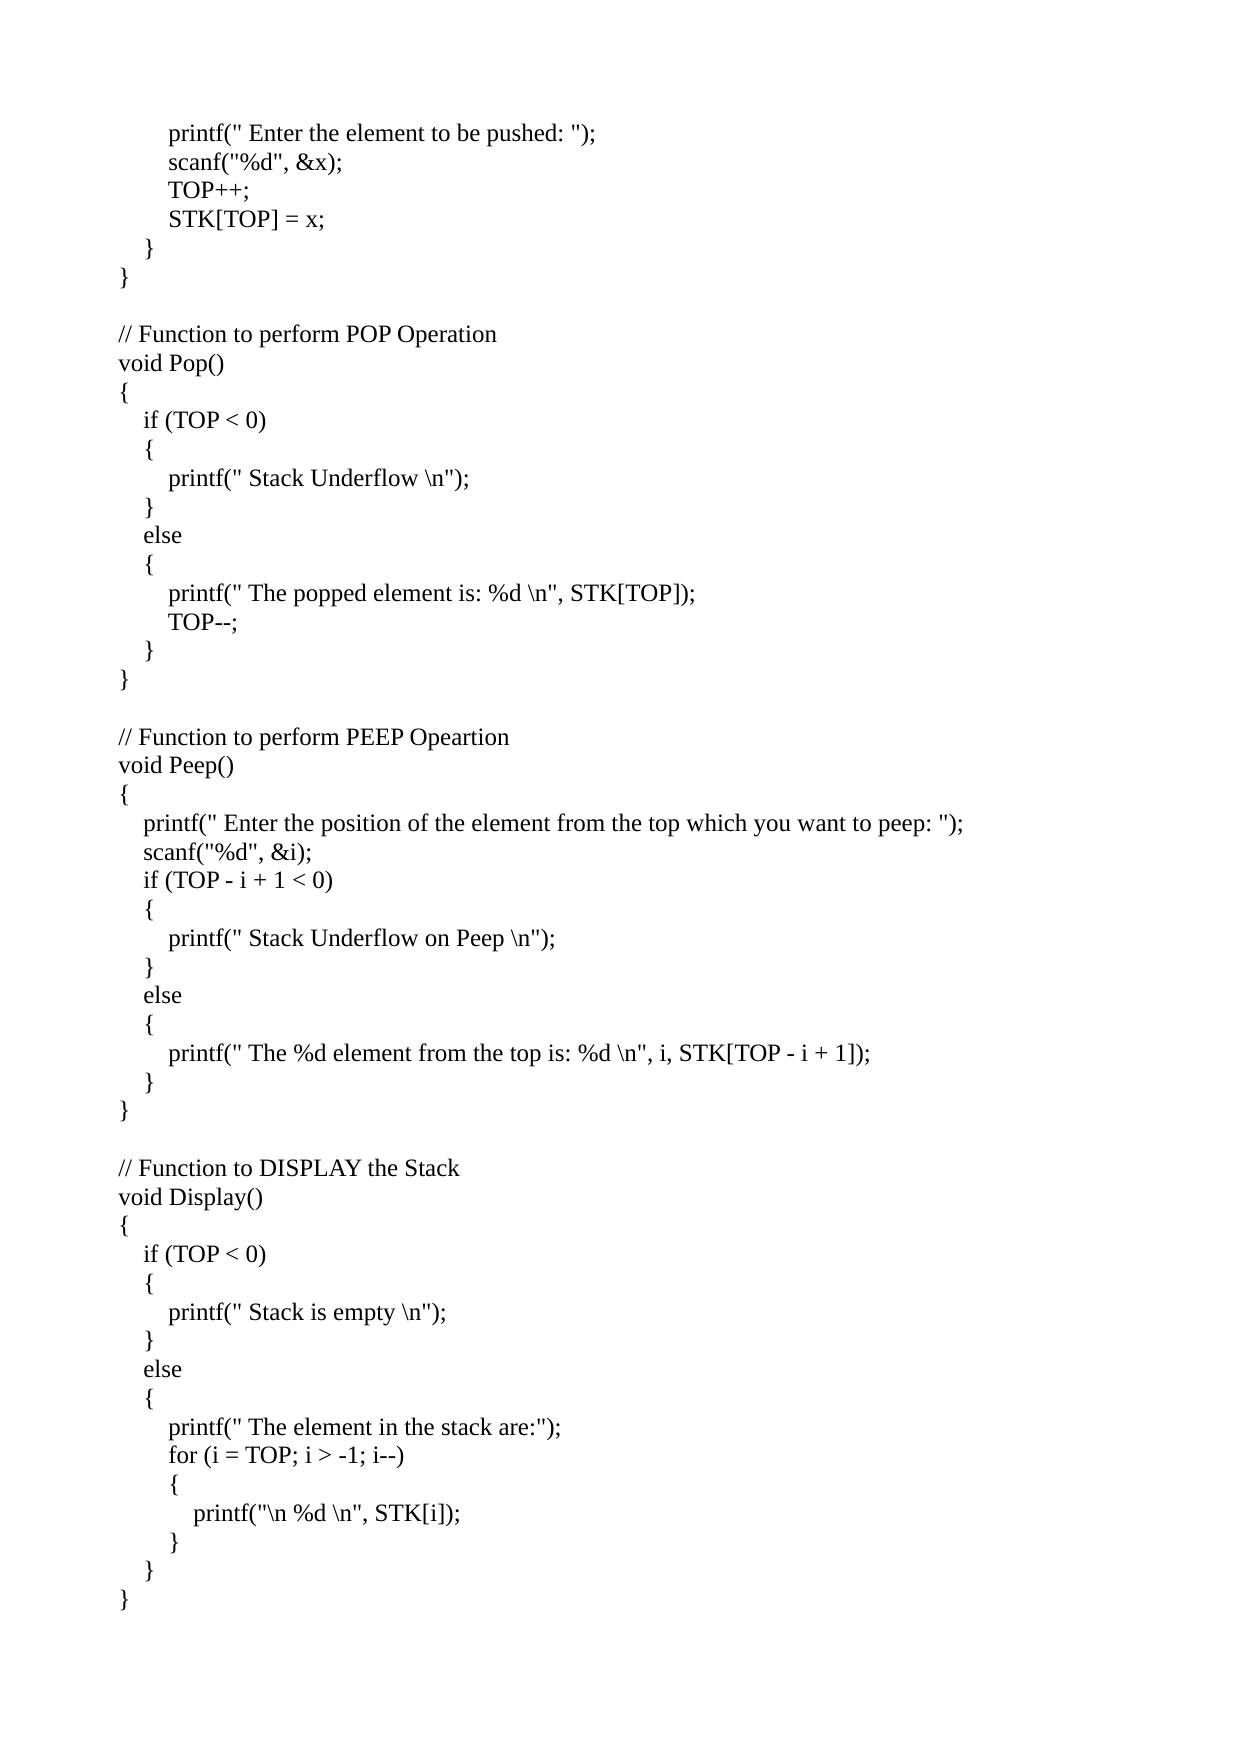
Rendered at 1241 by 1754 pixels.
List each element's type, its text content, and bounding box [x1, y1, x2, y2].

text } [118, 636, 1122, 664]
text } [118, 492, 1122, 521]
text } [118, 262, 1122, 291]
text { [118, 1268, 1122, 1297]
text void Display() [118, 1182, 1122, 1211]
text { [118, 779, 1122, 808]
text printf(" Stack is empty \n"); [118, 1297, 1122, 1326]
text { [118, 1469, 1122, 1498]
text printf("\n %d \n", STK[i]); [118, 1498, 1122, 1527]
text if (TOP < 0) [118, 406, 1122, 434]
text if (TOP < 0) [118, 1239, 1122, 1268]
text } [118, 1067, 1122, 1096]
text printf(" Stack Underflow \n"); [118, 463, 1122, 492]
text scanf("%d", &x); [118, 147, 1122, 176]
text { [118, 1383, 1122, 1412]
text { [118, 434, 1122, 463]
text void Peep() [118, 751, 1122, 779]
text } [118, 1584, 1122, 1613]
text printf(" The element in the stack are:"); [118, 1412, 1122, 1441]
text } [118, 1556, 1122, 1584]
text printf(" Enter the position of the element from the top which you want to peep: "); [118, 808, 1122, 837]
text printf(" Enter the element to be pushed: "); [118, 118, 1122, 147]
text // Function to DISPLAY the Stack [118, 1153, 1122, 1182]
text printf(" The popped element is: %d \n", STK[TOP]); [118, 578, 1122, 607]
text } [118, 1326, 1122, 1354]
text else [118, 1354, 1122, 1383]
text else [118, 981, 1122, 1009]
text { [118, 549, 1122, 578]
text else [118, 521, 1122, 549]
text // Function to perform PEEP Opeartion [118, 722, 1122, 751]
text { [118, 1211, 1122, 1239]
text { [118, 1009, 1122, 1038]
text // Function to perform POP Operation [118, 319, 1122, 348]
text TOP++; [118, 176, 1122, 204]
text { [118, 377, 1122, 406]
text printf(" The %d element from the top is: %d \n", i, STK[TOP - i + 1]); [118, 1038, 1122, 1067]
text if (TOP - i + 1 < 0) [118, 866, 1122, 894]
text { [118, 894, 1122, 923]
text } [118, 952, 1122, 981]
text } [118, 1096, 1122, 1124]
text } [118, 1527, 1122, 1556]
text STK[TOP] = x; [118, 204, 1122, 233]
text } [118, 664, 1122, 693]
text scanf("%d", &i); [118, 837, 1122, 866]
text for (i = TOP; i > -1; i--) [118, 1441, 1122, 1469]
text TOP--; [118, 607, 1122, 636]
text void Pop() [118, 348, 1122, 377]
text } [118, 233, 1122, 262]
text printf(" Stack Underflow on Peep \n"); [118, 923, 1122, 952]
